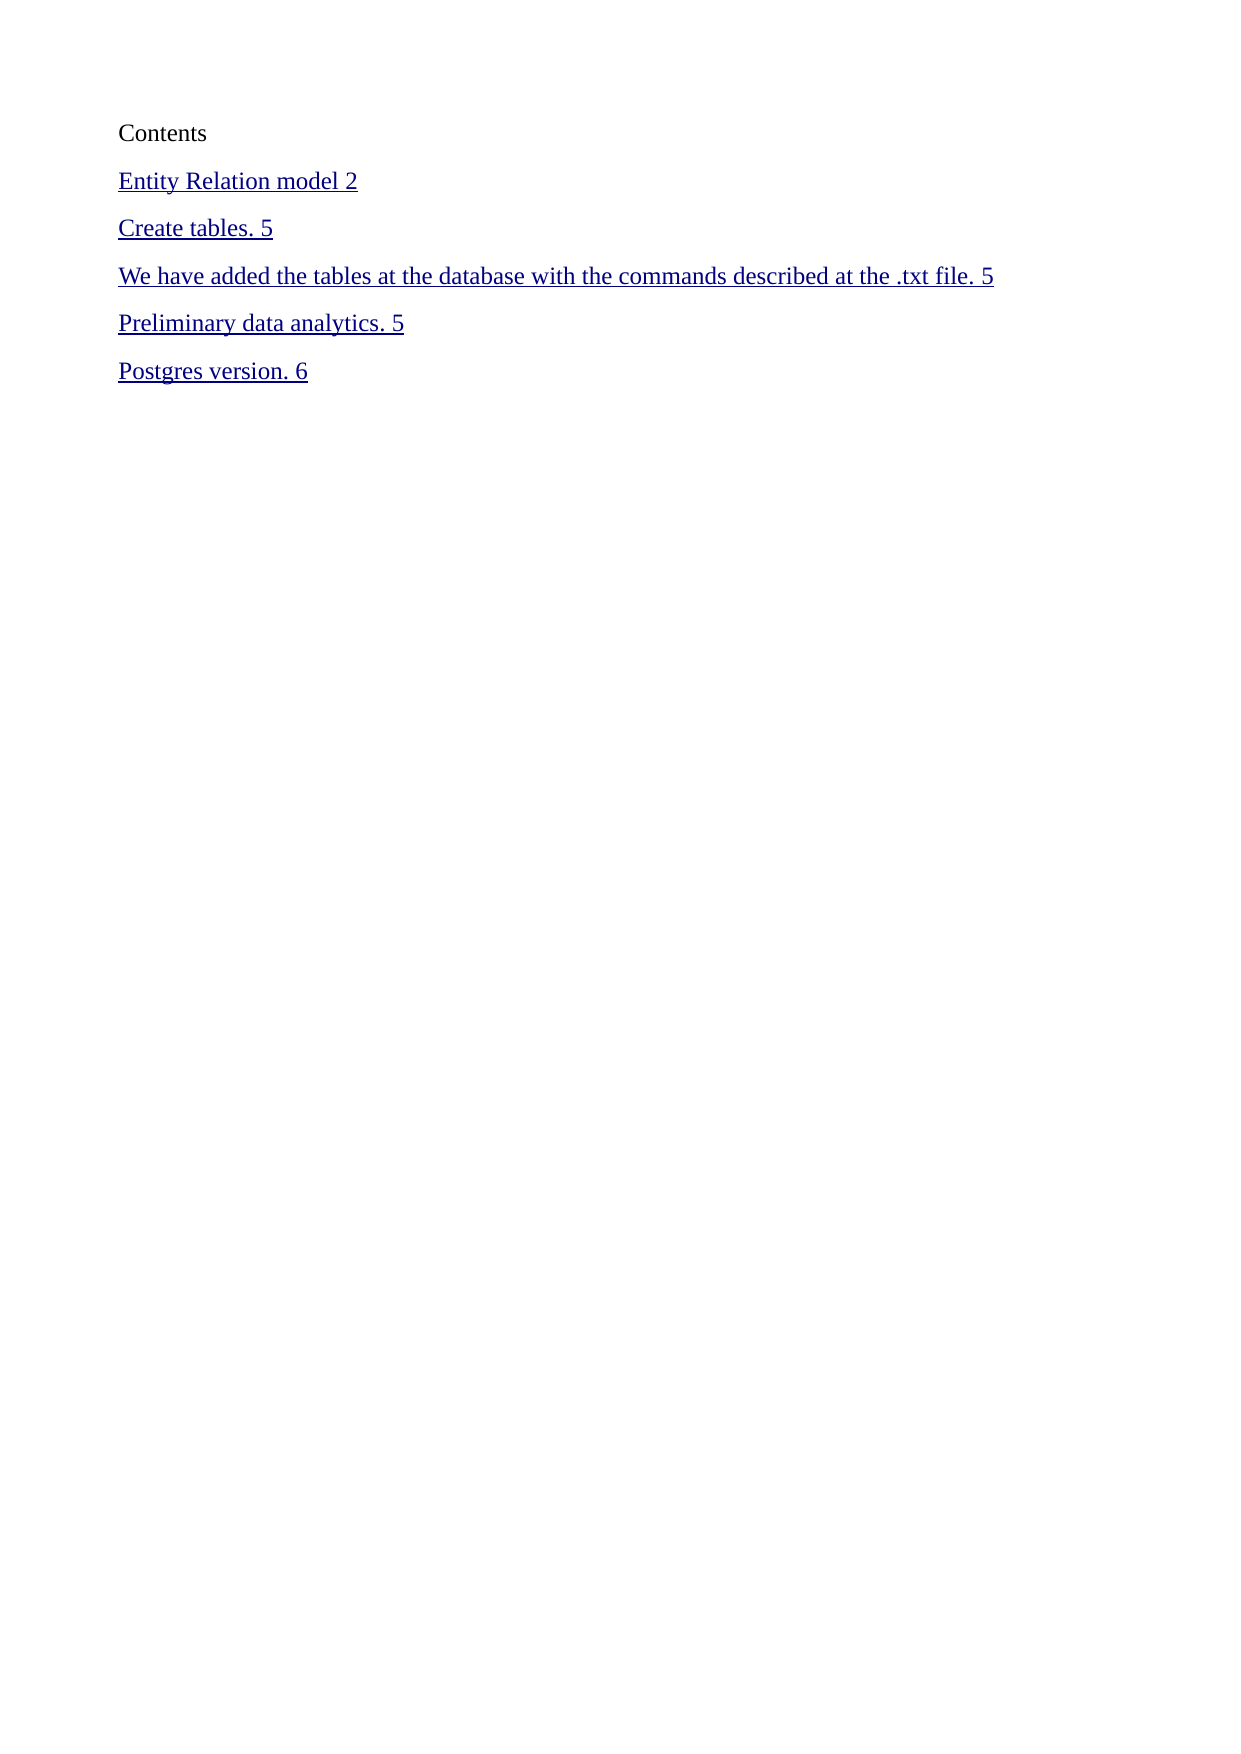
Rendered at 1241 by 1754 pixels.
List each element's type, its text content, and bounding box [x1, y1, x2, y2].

text Postgres version. 6 [118, 356, 1122, 385]
text We have added the tables at the database with the commands described at the .txt file. 5 [118, 261, 1122, 290]
text Preliminary data analytics. 5 [118, 308, 1122, 337]
text Create tables. 5 [118, 213, 1122, 242]
text Contents [118, 118, 1122, 147]
text Entity Relation model 2 [118, 166, 1122, 194]
